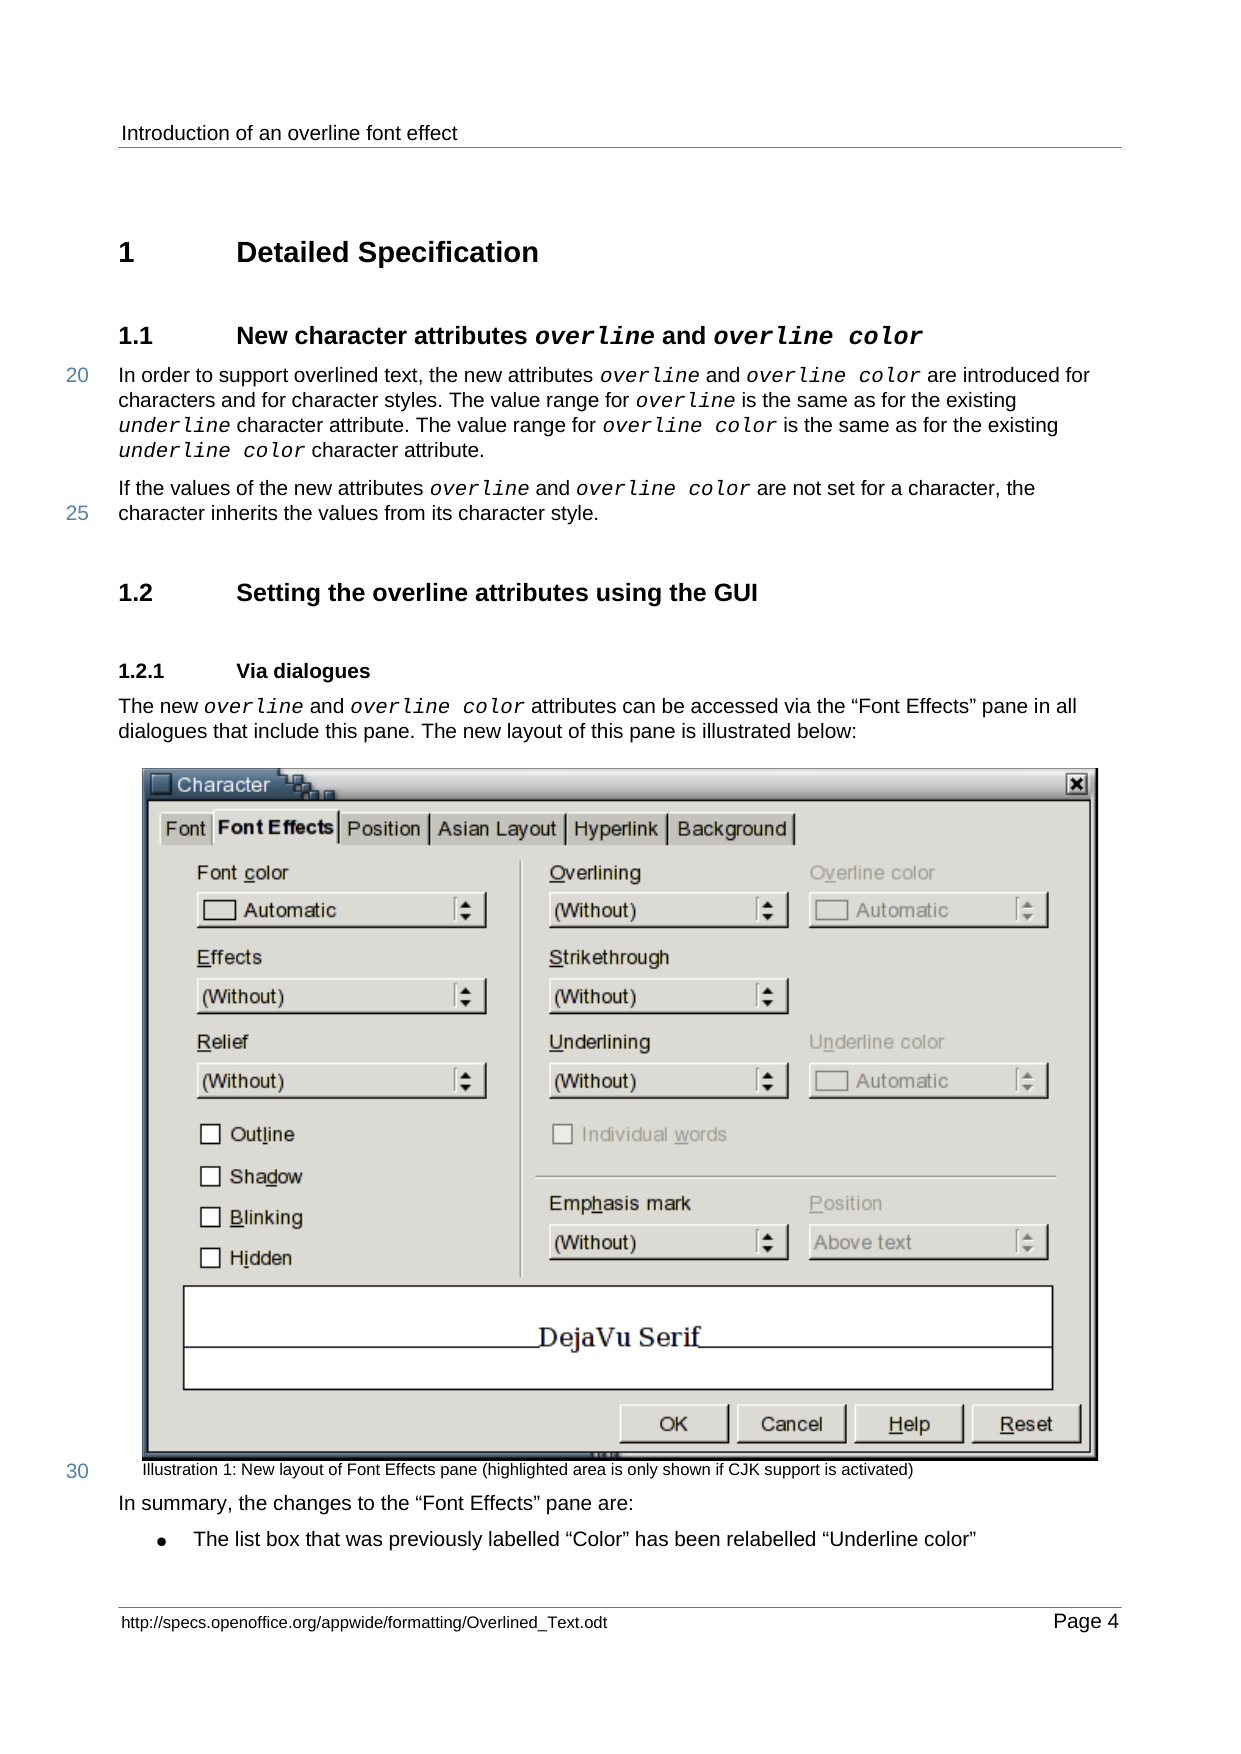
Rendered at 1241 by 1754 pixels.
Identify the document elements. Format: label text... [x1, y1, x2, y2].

text In summary, the changes to the “Font Effects” pane are: [118, 1491, 1122, 1514]
subtitle Via dialogues [118, 659, 1122, 683]
text In order to support overlined text, the new attributes overline and overline color are introduced for characters and for character styles. The value range for overline is the same as for the existing underline character attribute. The value range for overline color is the same as for the existing underline color character attribute. [118, 363, 1122, 464]
list The list box that was previously labelled “Color” has been relabelled “Underline color” [156, 1527, 1122, 1550]
text Illustration 1: New layout of Font Effects pane (highlighted area is only shown if CJK support is activated) [142, 1461, 1098, 1479]
picture [142, 768, 1099, 1461]
subtitle Setting the overline attributes using the GUI [118, 578, 1122, 606]
subtitle Detailed Specification [118, 236, 1122, 268]
text If the values of the new attributes overline and overline color are not set for a character, the character inherits the values from its character style. [118, 476, 1122, 525]
text The new overline and overline color attributes can be accessed via the “Font Effects” pane in all dialogues that include this pane. The new layout of this pane is illustrated below: [118, 694, 1122, 743]
subtitle New character attributes overline and overline color [118, 322, 1122, 352]
